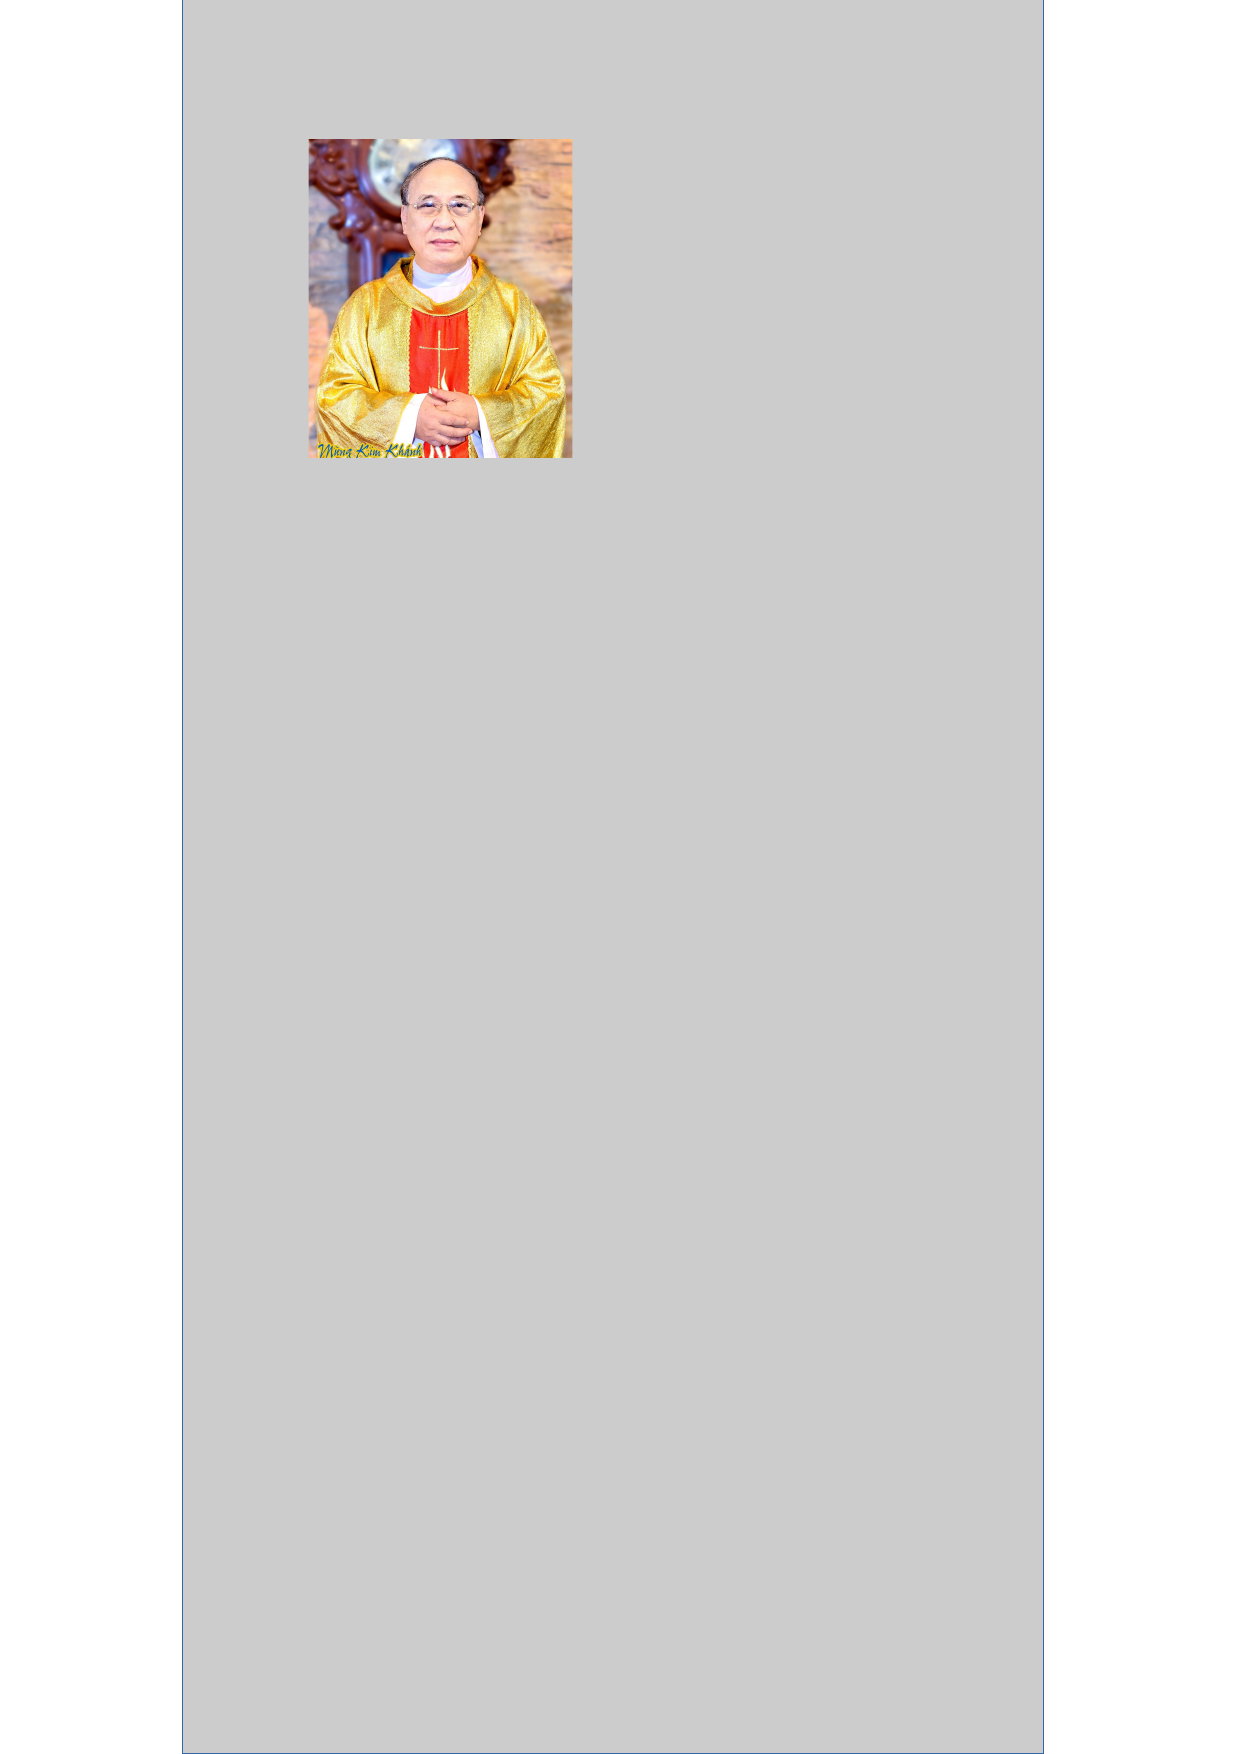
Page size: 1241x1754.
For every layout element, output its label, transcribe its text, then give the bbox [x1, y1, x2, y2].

text ­ [2, 0, 182, 29]
text ­ [1044, 0, 1241, 29]
picture [308, 139, 573, 458]
